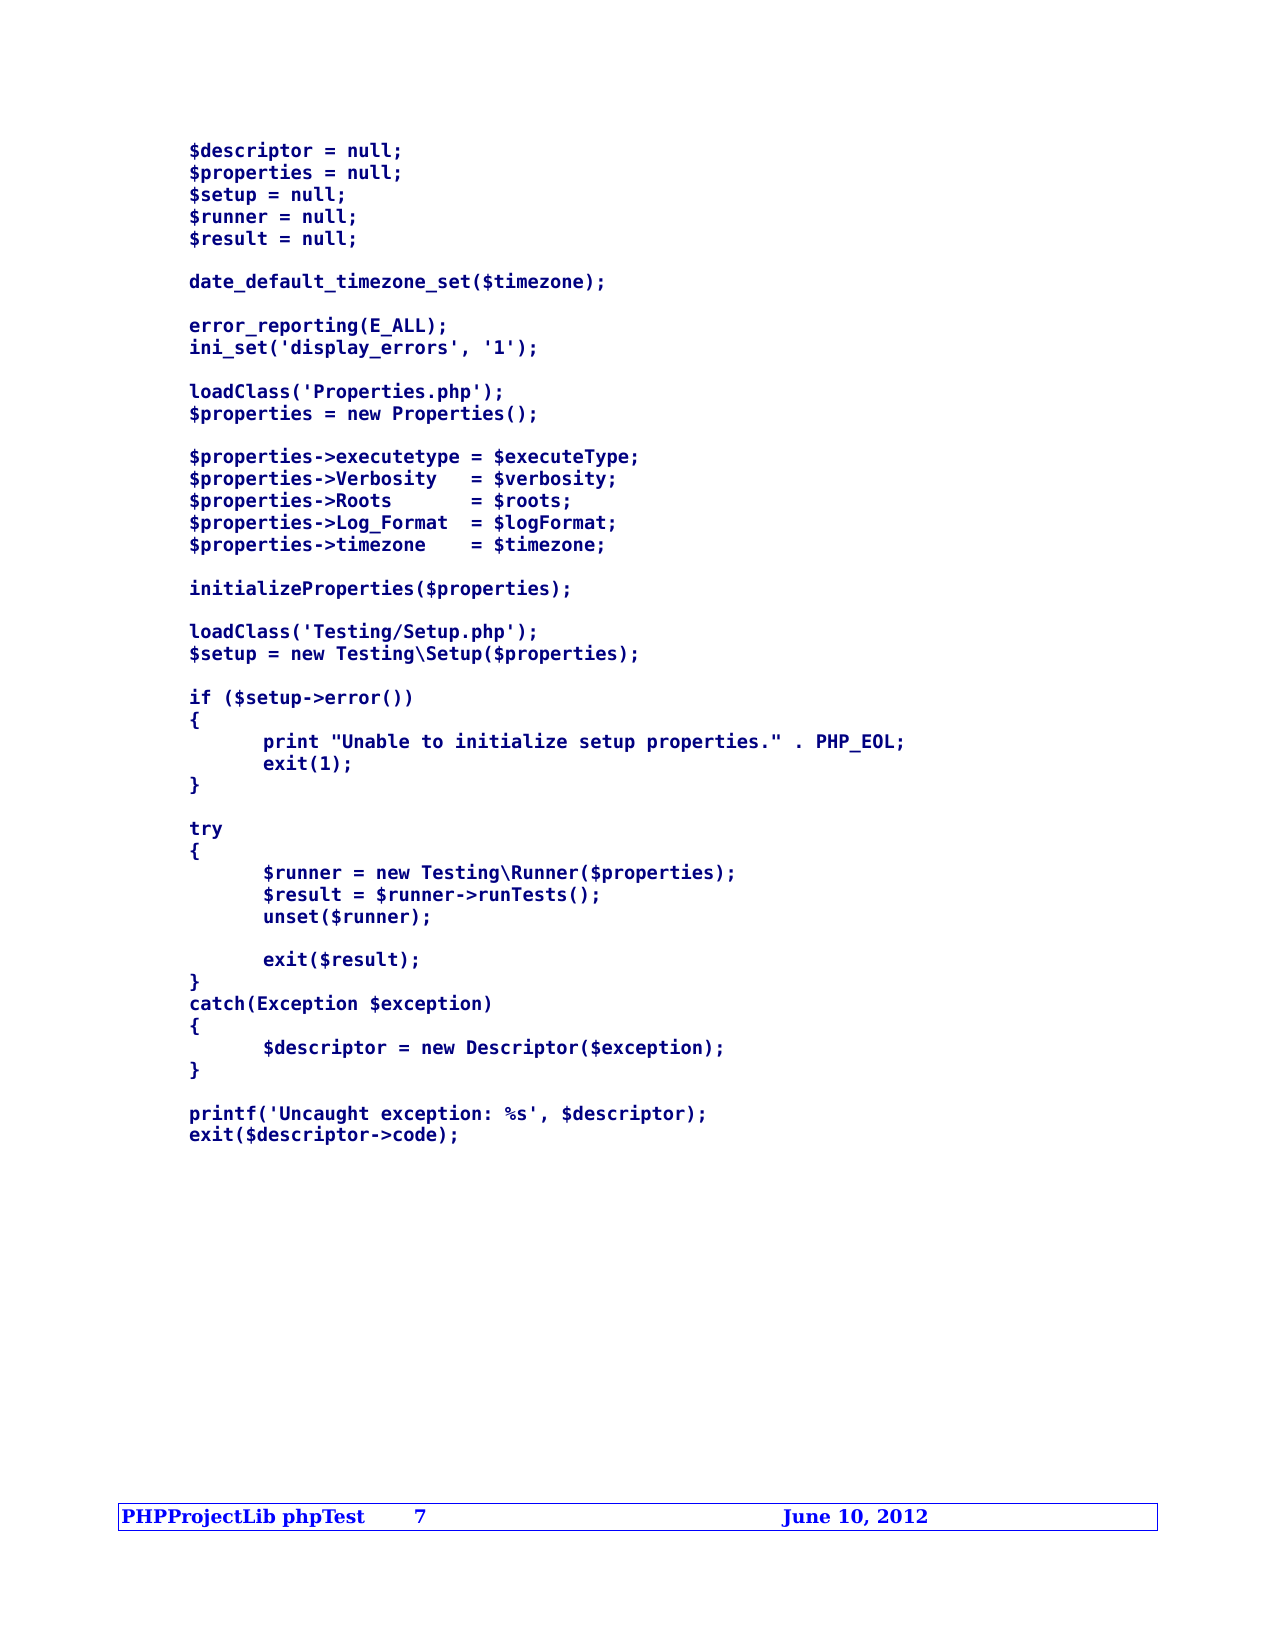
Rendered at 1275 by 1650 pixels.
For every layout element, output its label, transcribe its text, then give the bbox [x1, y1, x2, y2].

list loadClass('Testing/Setup.php'); [189, 621, 1157, 643]
list $properties->Log_Format = $logFormat; [189, 512, 1157, 534]
list { [189, 709, 1157, 731]
list $result = null; [189, 227, 1157, 249]
list initializeProperties($properties); [189, 577, 1157, 599]
list $properties->executetype = $executeType; [189, 446, 1157, 468]
list loadClass('Properties.php'); [189, 381, 1157, 402]
list $descriptor = new Descriptor($exception); [189, 1037, 1157, 1059]
list $setup = null; [189, 184, 1157, 206]
list exit($result); [189, 949, 1157, 971]
list $descriptor = null; [189, 140, 1157, 162]
list $properties->Roots = $roots; [189, 490, 1157, 512]
list $result = $runner->runTests(); [189, 884, 1157, 906]
list printf('Uncaught exception: %s', $descriptor); [189, 1102, 1157, 1124]
list catch(Exception $exception) [189, 993, 1157, 1015]
list $properties->Verbosity = $verbosity; [189, 468, 1157, 490]
list } [189, 1059, 1157, 1081]
list $properties = new Properties(); [189, 402, 1157, 424]
list $runner = null; [189, 206, 1157, 227]
list } [189, 774, 1157, 796]
list $properties->timezone = $timezone; [189, 534, 1157, 556]
list date_default_timezone_set($timezone); [189, 271, 1157, 293]
list { [189, 1015, 1157, 1037]
list try [189, 818, 1157, 840]
list print "Unable to initialize setup properties." . PHP_EOL; [189, 731, 1157, 752]
list exit($descriptor->code); [189, 1124, 1157, 1146]
list $properties = null; [189, 162, 1157, 184]
list error_reporting(E_ALL); [189, 315, 1157, 337]
list unset($runner); [189, 906, 1157, 927]
list } [189, 971, 1157, 993]
list $runner = new Testing\Runner($properties); [189, 862, 1157, 884]
list exit(1); [189, 752, 1157, 774]
list if ($setup->error()) [189, 687, 1157, 709]
list ini_set('display_errors', '1'); [189, 337, 1157, 359]
list $setup = new Testing\Setup($properties); [189, 643, 1157, 665]
list { [189, 840, 1157, 862]
